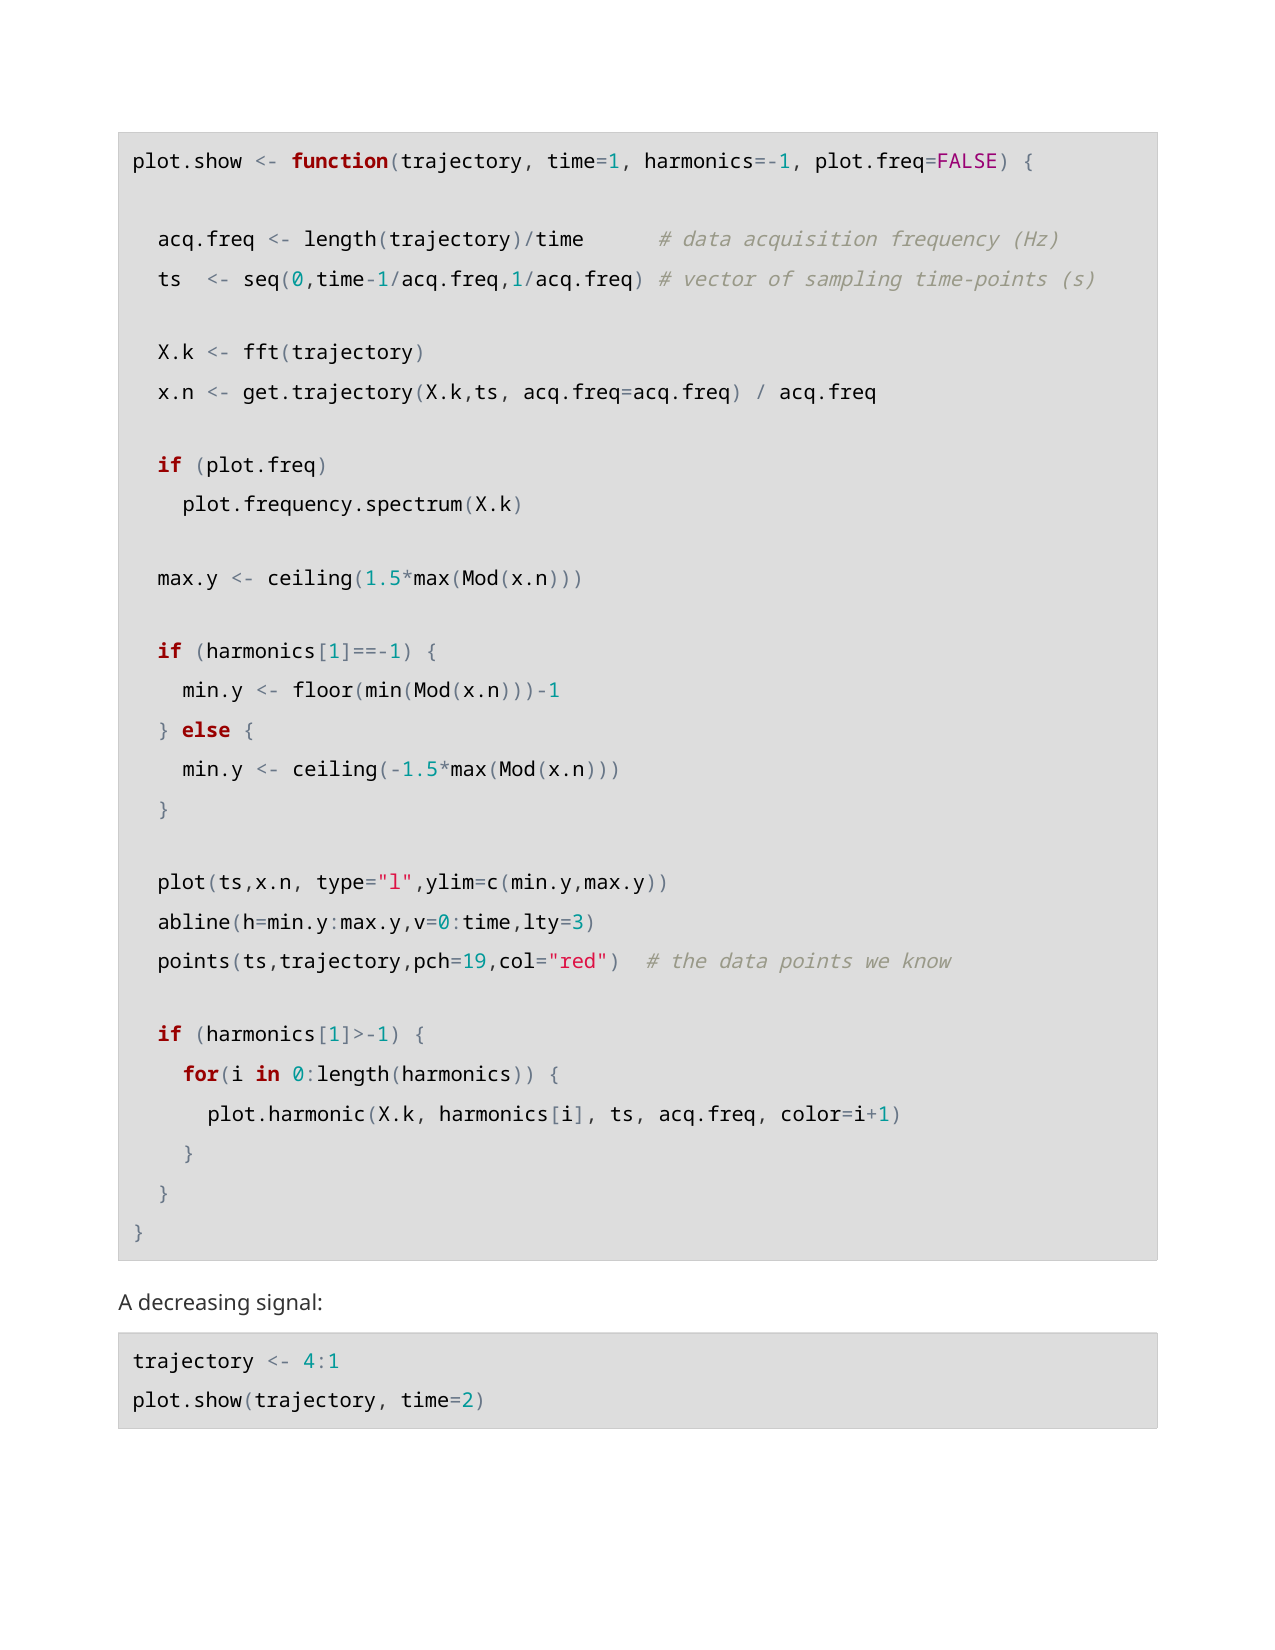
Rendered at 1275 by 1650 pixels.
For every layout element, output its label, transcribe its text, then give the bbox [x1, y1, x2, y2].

text A decreasing signal: [118, 1287, 1157, 1317]
text plot.show <- function(trajectory, time=1, harmonics=-1, plot.freq=FALSE) { acq.freq <- length(trajectory)/time # data acquisition frequency (Hz) ts <- seq(0,time-1/acq.freq,1/acq.freq) # vector of sampling time-points (s) X.k <- fft(trajectory) x.n <- get.trajectory(X.k,ts, acq.freq=acq.freq) / acq.freq if (plot.freq) plot.frequency.spectrum(X.k) max.y <- ceiling(1.5*max(Mod(x.n))) if (harmonics[1]==-1) { min.y <- floor(min(Mod(x.n)))-1 } else { min.y <- ceiling(-1.5*max(Mod(x.n))) } plot(ts,x.n, type="l",ylim=c(min.y,max.y)) abline(h=min.y:max.y,v=0:time,lty=3) points(ts,trajectory,pch=19,col="red") # the data points we know if (harmonics[1]>-1) { for(i in 0:length(harmonics)) { plot.harmonic(X.k, harmonics[i], ts, acq.freq, color=i+1) } } } [119, 133, 1157, 1260]
text trajectory <- 4:1 plot.show(trajectory, time=2) [119, 1334, 1157, 1428]
